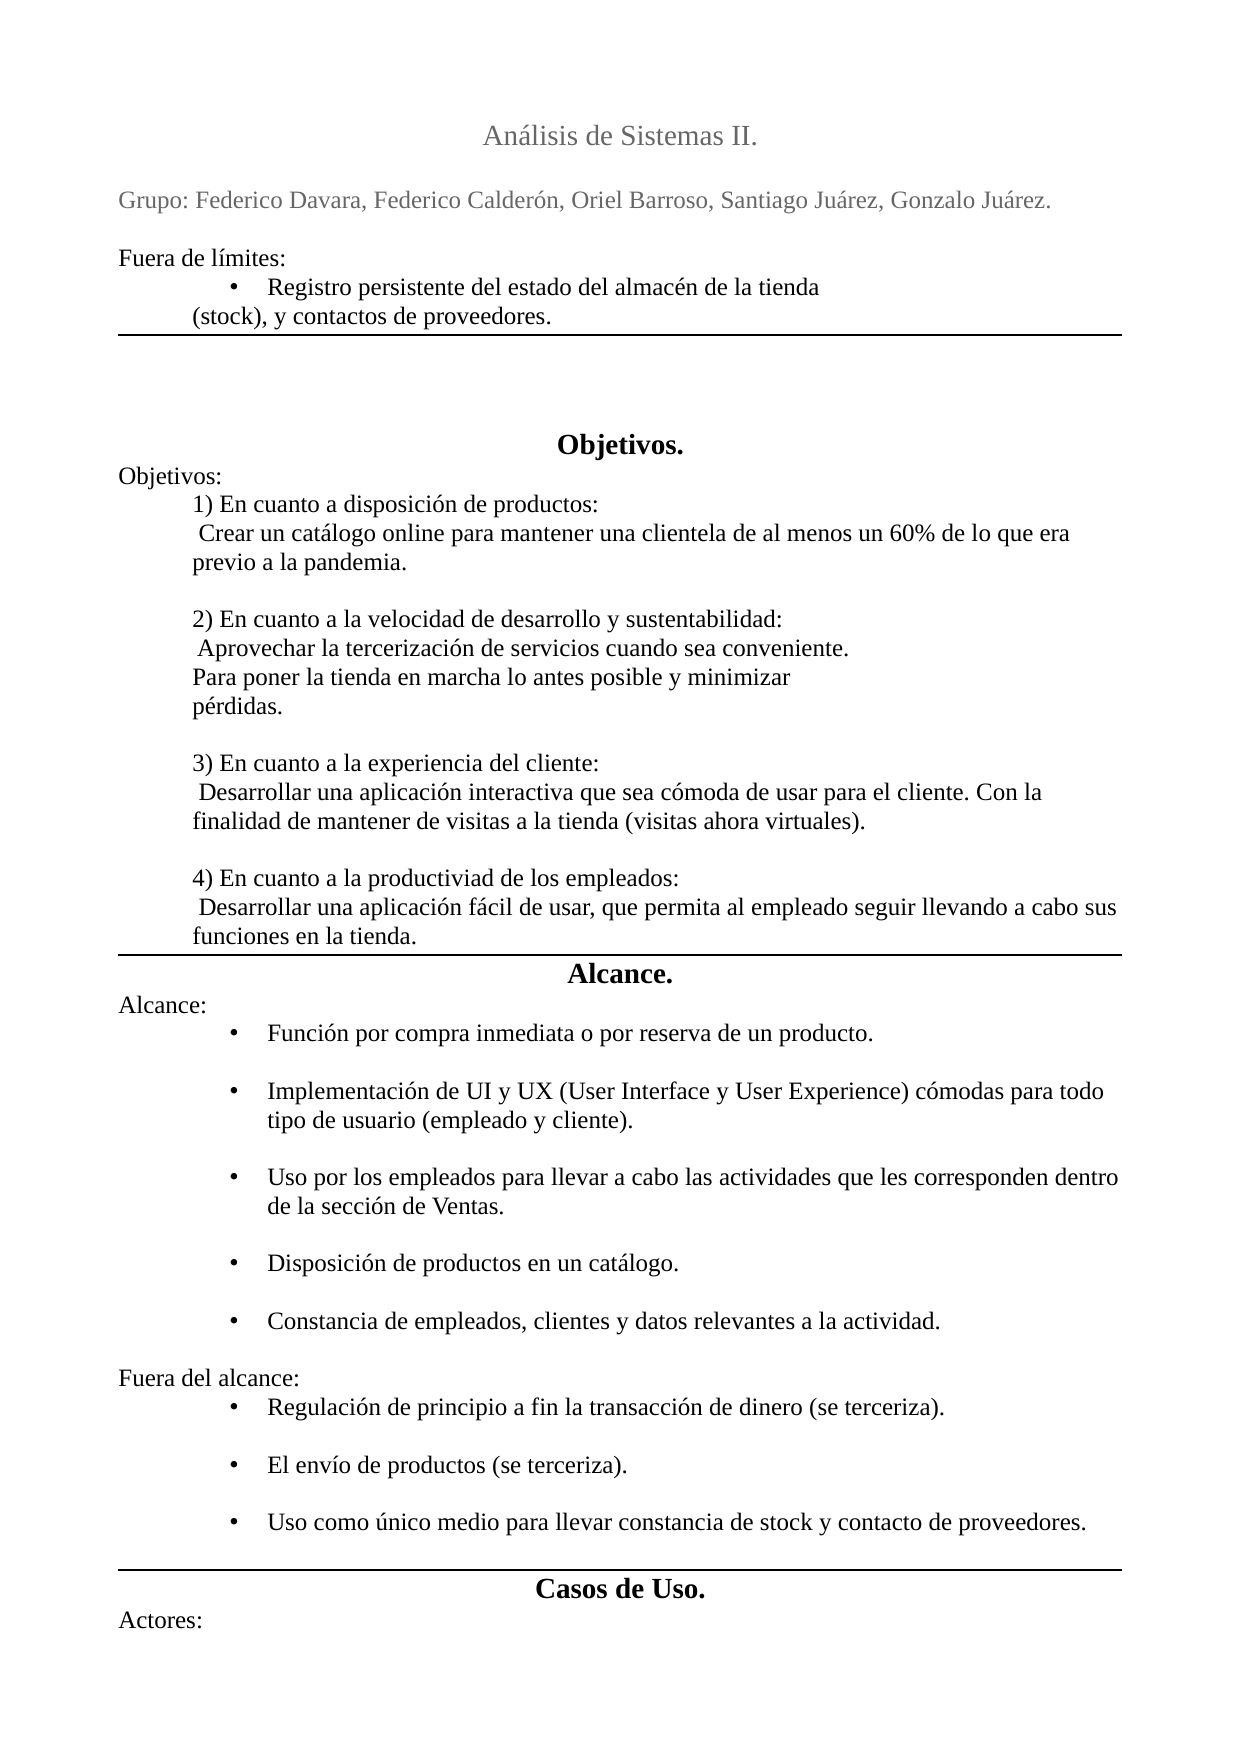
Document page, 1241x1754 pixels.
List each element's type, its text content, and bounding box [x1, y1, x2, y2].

list Uso por los empleados para llevar a cabo las actividades que les corresponden dentro de la sección de Ventas. [229, 1162, 1122, 1220]
text Para poner la tienda en marcha lo antes posible y minimizar [118, 662, 1122, 691]
text 4) En cuanto a la productiviad de los empleados: [118, 863, 1122, 892]
text Casos de Uso. [118, 1571, 1122, 1605]
text Desarrollar una aplicación interactiva que sea cómoda de usar para el cliente. Con la finalidad de mantener de visitas a la tienda (visitas ahora virtuales). [118, 777, 1122, 834]
text 3) En cuanto a la experiencia del cliente: [118, 748, 1122, 777]
list Registro persistente del estado del almacén de la tienda [229, 272, 1122, 301]
text Crear un catálogo online para mantener una clientela de al menos un 60% de lo que era previo a la pandemia. [118, 518, 1122, 576]
text Aprovechar la tercerización de servicios cuando sea conveniente. [118, 633, 1122, 662]
text Objetivos. [118, 427, 1122, 461]
text Alcance: [118, 990, 1122, 1018]
list Función por compra inmediata o por reserva de un producto. [229, 1018, 1122, 1047]
list Uso como único medio para llevar constancia de stock y contacto de proveedores. [229, 1507, 1122, 1536]
text Objetivos: [118, 461, 1122, 489]
text Alcance. [118, 956, 1122, 990]
text pérdidas. [118, 691, 1122, 719]
list Disposición de productos en un catálogo. [229, 1248, 1122, 1277]
text 2) En cuanto a la velocidad de desarrollo y sustentabilidad: [118, 604, 1122, 633]
text Actores: [118, 1605, 1122, 1633]
list Implementación de UI y UX (User Interface y User Experience) cómodas para todo tipo de usuario (empleado y cliente). [229, 1076, 1122, 1133]
text 1) En cuanto a disposición de productos: [118, 489, 1122, 518]
list Regulación de principio a fin la transacción de dinero (se terceriza). [229, 1392, 1122, 1421]
text (stock), y contactos de proveedores. [118, 301, 1122, 334]
text Fuera del alcance: [118, 1363, 1122, 1392]
text Fuera de límites: [118, 243, 1122, 272]
list El envío de productos (se terceriza). [229, 1450, 1122, 1478]
list Constancia de empleados, clientes y datos relevantes a la actividad. [229, 1306, 1122, 1335]
text Desarrollar una aplicación fácil de usar, que permita al empleado seguir llevando a cabo sus funciones en la tienda. [118, 892, 1122, 954]
